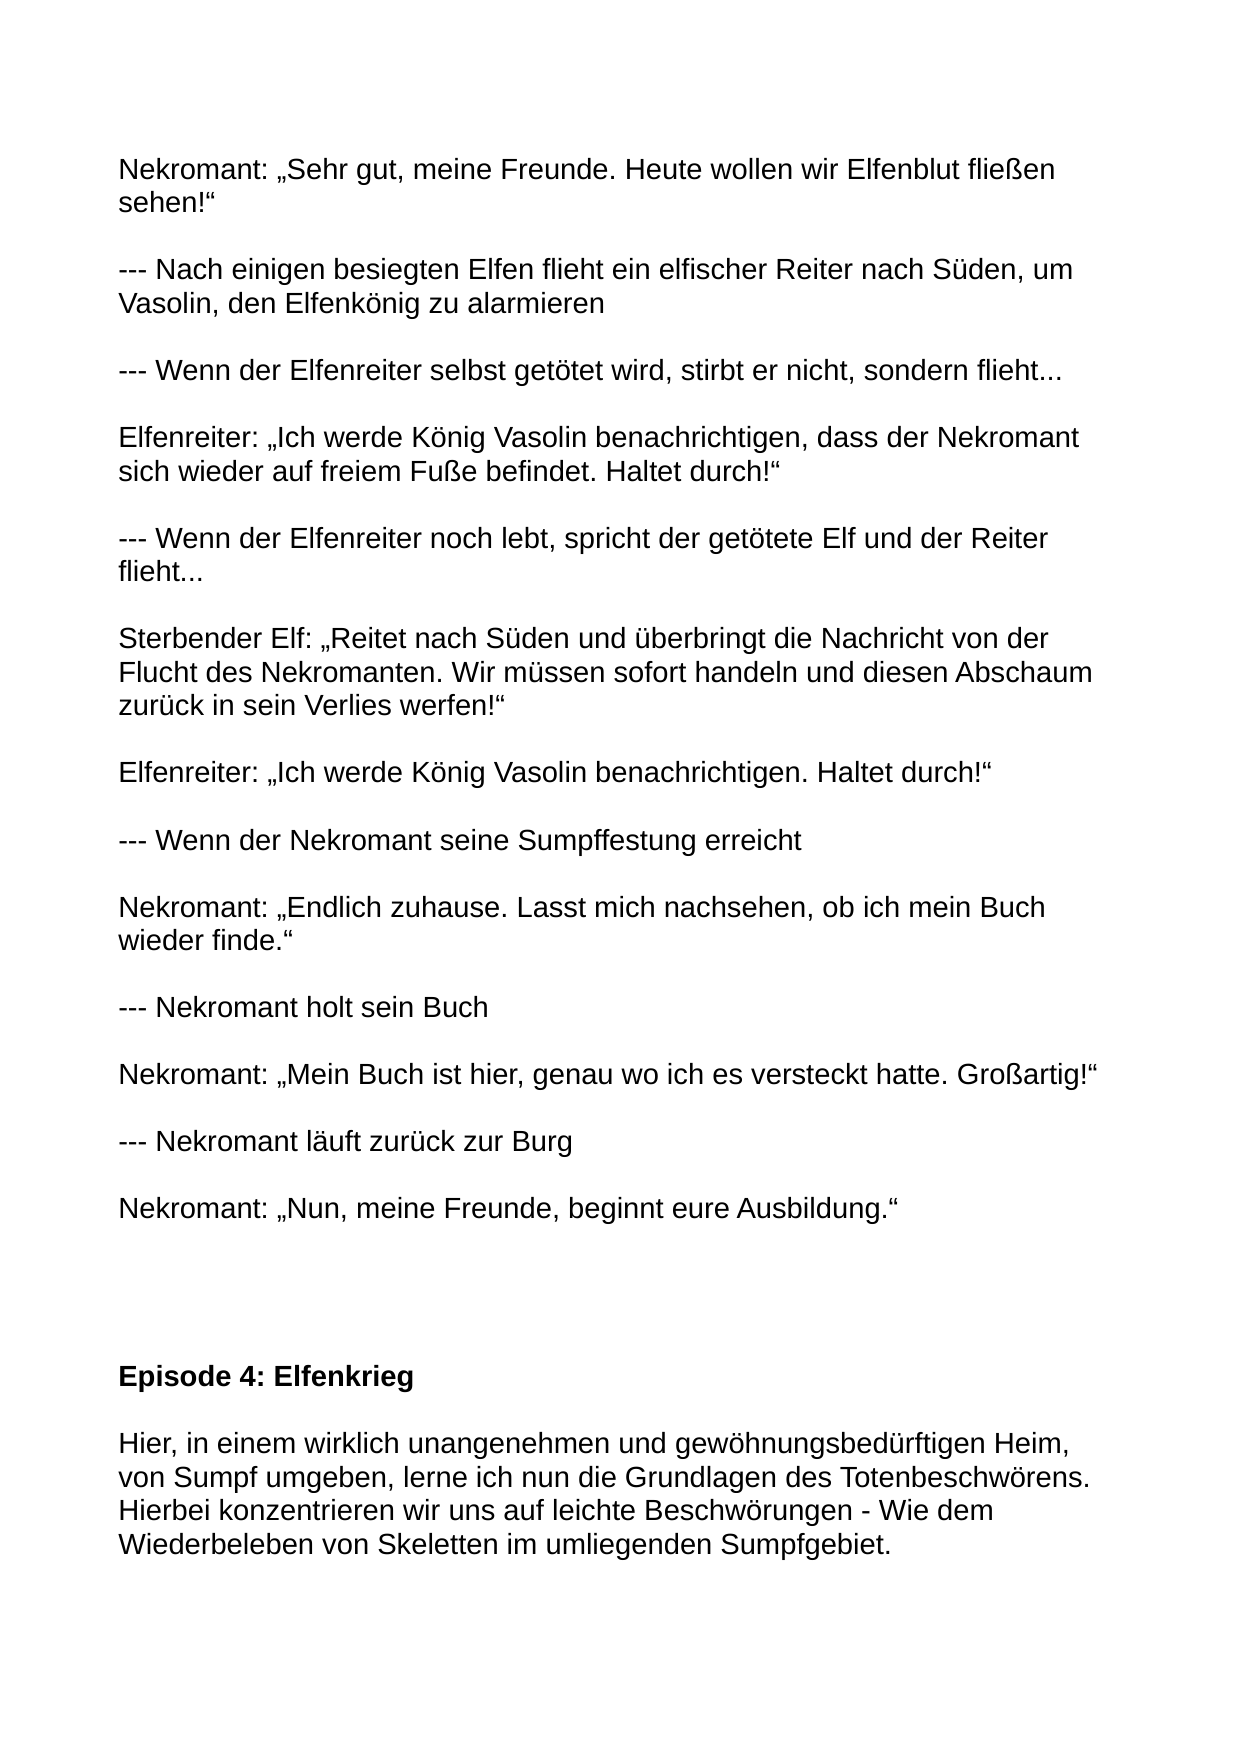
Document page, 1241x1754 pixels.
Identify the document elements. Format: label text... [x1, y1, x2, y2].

text --- Wenn der Elfenreiter noch lebt, spricht der getötete Elf und der Reiter flieht... [118, 521, 1122, 588]
text --- Wenn der Elfenreiter selbst getötet wird, stirbt er nicht, sondern flieht... [118, 353, 1122, 386]
text --- Wenn der Nekromant seine Sumpffestung erreicht [118, 822, 1122, 856]
text Nekromant: „Mein Buch ist hier, genau wo ich es versteckt hatte. Großartig!“ [118, 1057, 1122, 1091]
text Episode 4: Elfenkrieg [118, 1359, 1122, 1393]
text --- Nekromant läuft zurück zur Burg [118, 1124, 1122, 1158]
text --- Nach einigen besiegten Elfen flieht ein elfischer Reiter nach Süden, um Vasolin, den Elfenkönig zu alarmieren [118, 252, 1122, 319]
text --- Nekromant holt sein Buch [118, 990, 1122, 1024]
text Elfenreiter: „Ich werde König Vasolin benachrichtigen, dass der Nekromant sich wieder auf freiem Fuße befindet. Haltet durch!“ [118, 420, 1122, 487]
text Nekromant: „Endlich zuhause. Lasst mich nachsehen, ob ich mein Buch wieder finde.“ [118, 889, 1122, 957]
text Nekromant: „Sehr gut, meine Freunde. Heute wollen wir Elfenblut fließen sehen!“ [118, 152, 1122, 219]
text Hier, in einem wirklich unangenehmen und gewöhnungsbedürftigen Heim, von Sumpf umgeben, lerne ich nun die Grundlagen des Totenbeschwörens. Hierbei konzentrieren wir uns auf leichte Beschwörungen - Wie dem Wiederbeleben von Skeletten im umliegenden Sumpfgebiet. [118, 1426, 1122, 1560]
text Sterbender Elf: „Reitet nach Süden und überbringt die Nachricht von der Flucht des Nekromanten. Wir müssen sofort handeln und diesen Abschaum zurück in sein Verlies werfen!“ [118, 621, 1122, 722]
text Nekromant: „Nun, meine Freunde, beginnt eure Ausbildung.“ [118, 1191, 1122, 1225]
text Elfenreiter: „Ich werde König Vasolin benachrichtigen. Haltet durch!“ [118, 755, 1122, 789]
